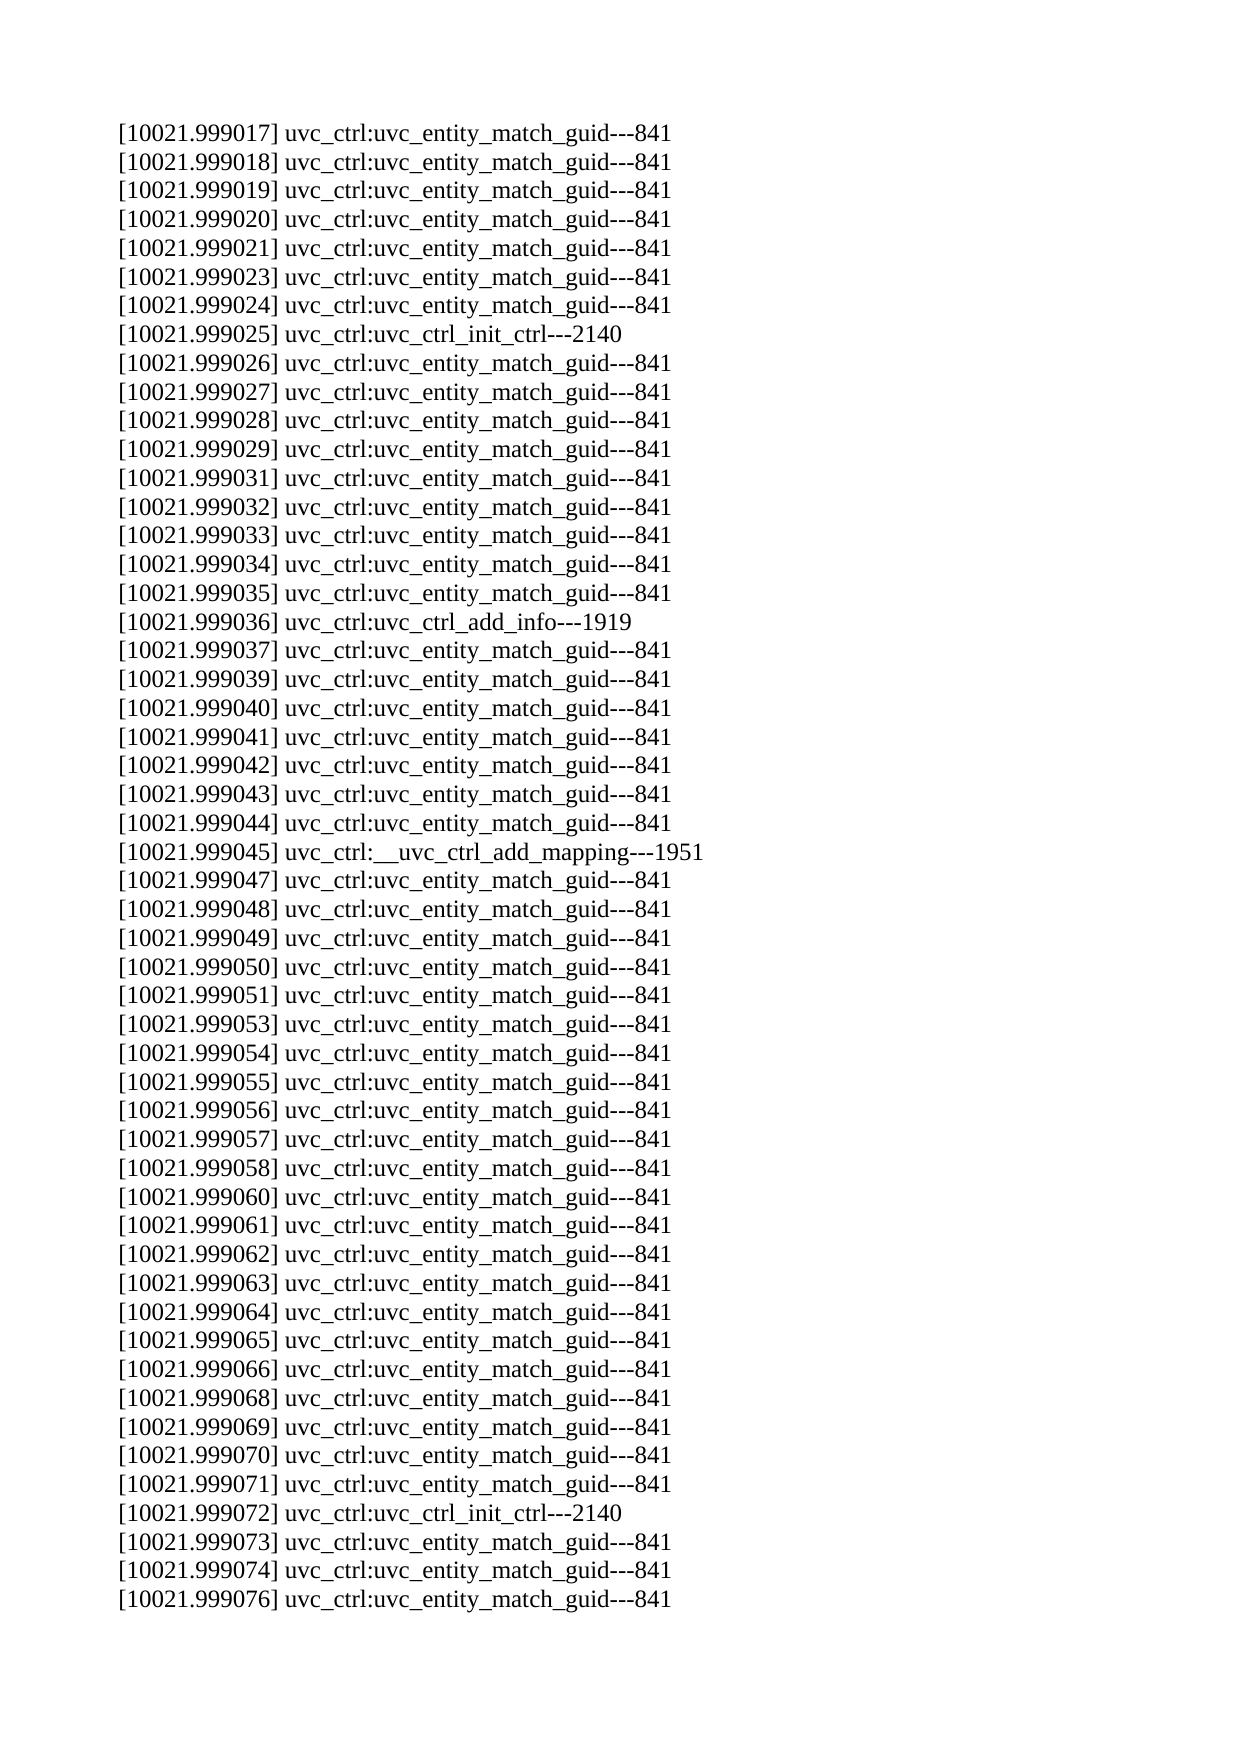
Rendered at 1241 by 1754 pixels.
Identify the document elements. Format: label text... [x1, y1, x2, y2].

text [10021.999071] uvc_ctrl:uvc_entity_match_guid---841 [118, 1469, 1122, 1498]
text [10021.999056] uvc_ctrl:uvc_entity_match_guid---841 [118, 1096, 1122, 1124]
text [10021.999042] uvc_ctrl:uvc_entity_match_guid---841 [118, 751, 1122, 779]
text [10021.999019] uvc_ctrl:uvc_entity_match_guid---841 [118, 176, 1122, 204]
text [10021.999062] uvc_ctrl:uvc_entity_match_guid---841 [118, 1239, 1122, 1268]
text [10021.999021] uvc_ctrl:uvc_entity_match_guid---841 [118, 233, 1122, 262]
text [10021.999031] uvc_ctrl:uvc_entity_match_guid---841 [118, 463, 1122, 492]
text [10021.999027] uvc_ctrl:uvc_entity_match_guid---841 [118, 377, 1122, 406]
text [10021.999020] uvc_ctrl:uvc_entity_match_guid---841 [118, 204, 1122, 233]
text [10021.999041] uvc_ctrl:uvc_entity_match_guid---841 [118, 722, 1122, 751]
text [10021.999028] uvc_ctrl:uvc_entity_match_guid---841 [118, 406, 1122, 434]
text [10021.999051] uvc_ctrl:uvc_entity_match_guid---841 [118, 981, 1122, 1009]
text [10021.999061] uvc_ctrl:uvc_entity_match_guid---841 [118, 1211, 1122, 1239]
text [10021.999069] uvc_ctrl:uvc_entity_match_guid---841 [118, 1412, 1122, 1441]
text [10021.999039] uvc_ctrl:uvc_entity_match_guid---841 [118, 664, 1122, 693]
text [10021.999076] uvc_ctrl:uvc_entity_match_guid---841 [118, 1584, 1122, 1613]
text [10021.999033] uvc_ctrl:uvc_entity_match_guid---841 [118, 521, 1122, 549]
text [10021.999055] uvc_ctrl:uvc_entity_match_guid---841 [118, 1067, 1122, 1096]
text [10021.999058] uvc_ctrl:uvc_entity_match_guid---841 [118, 1153, 1122, 1182]
text [10021.999054] uvc_ctrl:uvc_entity_match_guid---841 [118, 1038, 1122, 1067]
text [10021.999064] uvc_ctrl:uvc_entity_match_guid---841 [118, 1297, 1122, 1326]
text [10021.999044] uvc_ctrl:uvc_entity_match_guid---841 [118, 808, 1122, 837]
text [10021.999018] uvc_ctrl:uvc_entity_match_guid---841 [118, 147, 1122, 176]
text [10021.999017] uvc_ctrl:uvc_entity_match_guid---841 [118, 118, 1122, 147]
text [10021.999060] uvc_ctrl:uvc_entity_match_guid---841 [118, 1182, 1122, 1211]
text [10021.999023] uvc_ctrl:uvc_entity_match_guid---841 [118, 262, 1122, 291]
text [10021.999043] uvc_ctrl:uvc_entity_match_guid---841 [118, 779, 1122, 808]
text [10021.999024] uvc_ctrl:uvc_entity_match_guid---841 [118, 291, 1122, 319]
text [10021.999072] uvc_ctrl:uvc_ctrl_init_ctrl---2140 [118, 1498, 1122, 1527]
text [10021.999049] uvc_ctrl:uvc_entity_match_guid---841 [118, 923, 1122, 952]
text [10021.999053] uvc_ctrl:uvc_entity_match_guid---841 [118, 1009, 1122, 1038]
text [10021.999057] uvc_ctrl:uvc_entity_match_guid---841 [118, 1124, 1122, 1153]
text [10021.999066] uvc_ctrl:uvc_entity_match_guid---841 [118, 1354, 1122, 1383]
text [10021.999025] uvc_ctrl:uvc_ctrl_init_ctrl---2140 [118, 319, 1122, 348]
text [10021.999074] uvc_ctrl:uvc_entity_match_guid---841 [118, 1556, 1122, 1584]
text [10021.999063] uvc_ctrl:uvc_entity_match_guid---841 [118, 1268, 1122, 1297]
text [10021.999037] uvc_ctrl:uvc_entity_match_guid---841 [118, 636, 1122, 664]
text [10021.999040] uvc_ctrl:uvc_entity_match_guid---841 [118, 693, 1122, 722]
text [10021.999050] uvc_ctrl:uvc_entity_match_guid---841 [118, 952, 1122, 981]
text [10021.999068] uvc_ctrl:uvc_entity_match_guid---841 [118, 1383, 1122, 1412]
text [10021.999047] uvc_ctrl:uvc_entity_match_guid---841 [118, 866, 1122, 894]
text [10021.999026] uvc_ctrl:uvc_entity_match_guid---841 [118, 348, 1122, 377]
text [10021.999048] uvc_ctrl:uvc_entity_match_guid---841 [118, 894, 1122, 923]
text [10021.999070] uvc_ctrl:uvc_entity_match_guid---841 [118, 1441, 1122, 1469]
text [10021.999032] uvc_ctrl:uvc_entity_match_guid---841 [118, 492, 1122, 521]
text [10021.999073] uvc_ctrl:uvc_entity_match_guid---841 [118, 1527, 1122, 1556]
text [10021.999035] uvc_ctrl:uvc_entity_match_guid---841 [118, 578, 1122, 607]
text [10021.999029] uvc_ctrl:uvc_entity_match_guid---841 [118, 434, 1122, 463]
text [10021.999036] uvc_ctrl:uvc_ctrl_add_info---1919 [118, 607, 1122, 636]
text [10021.999045] uvc_ctrl:__uvc_ctrl_add_mapping---1951 [118, 837, 1122, 866]
text [10021.999065] uvc_ctrl:uvc_entity_match_guid---841 [118, 1326, 1122, 1354]
text [10021.999034] uvc_ctrl:uvc_entity_match_guid---841 [118, 549, 1122, 578]
